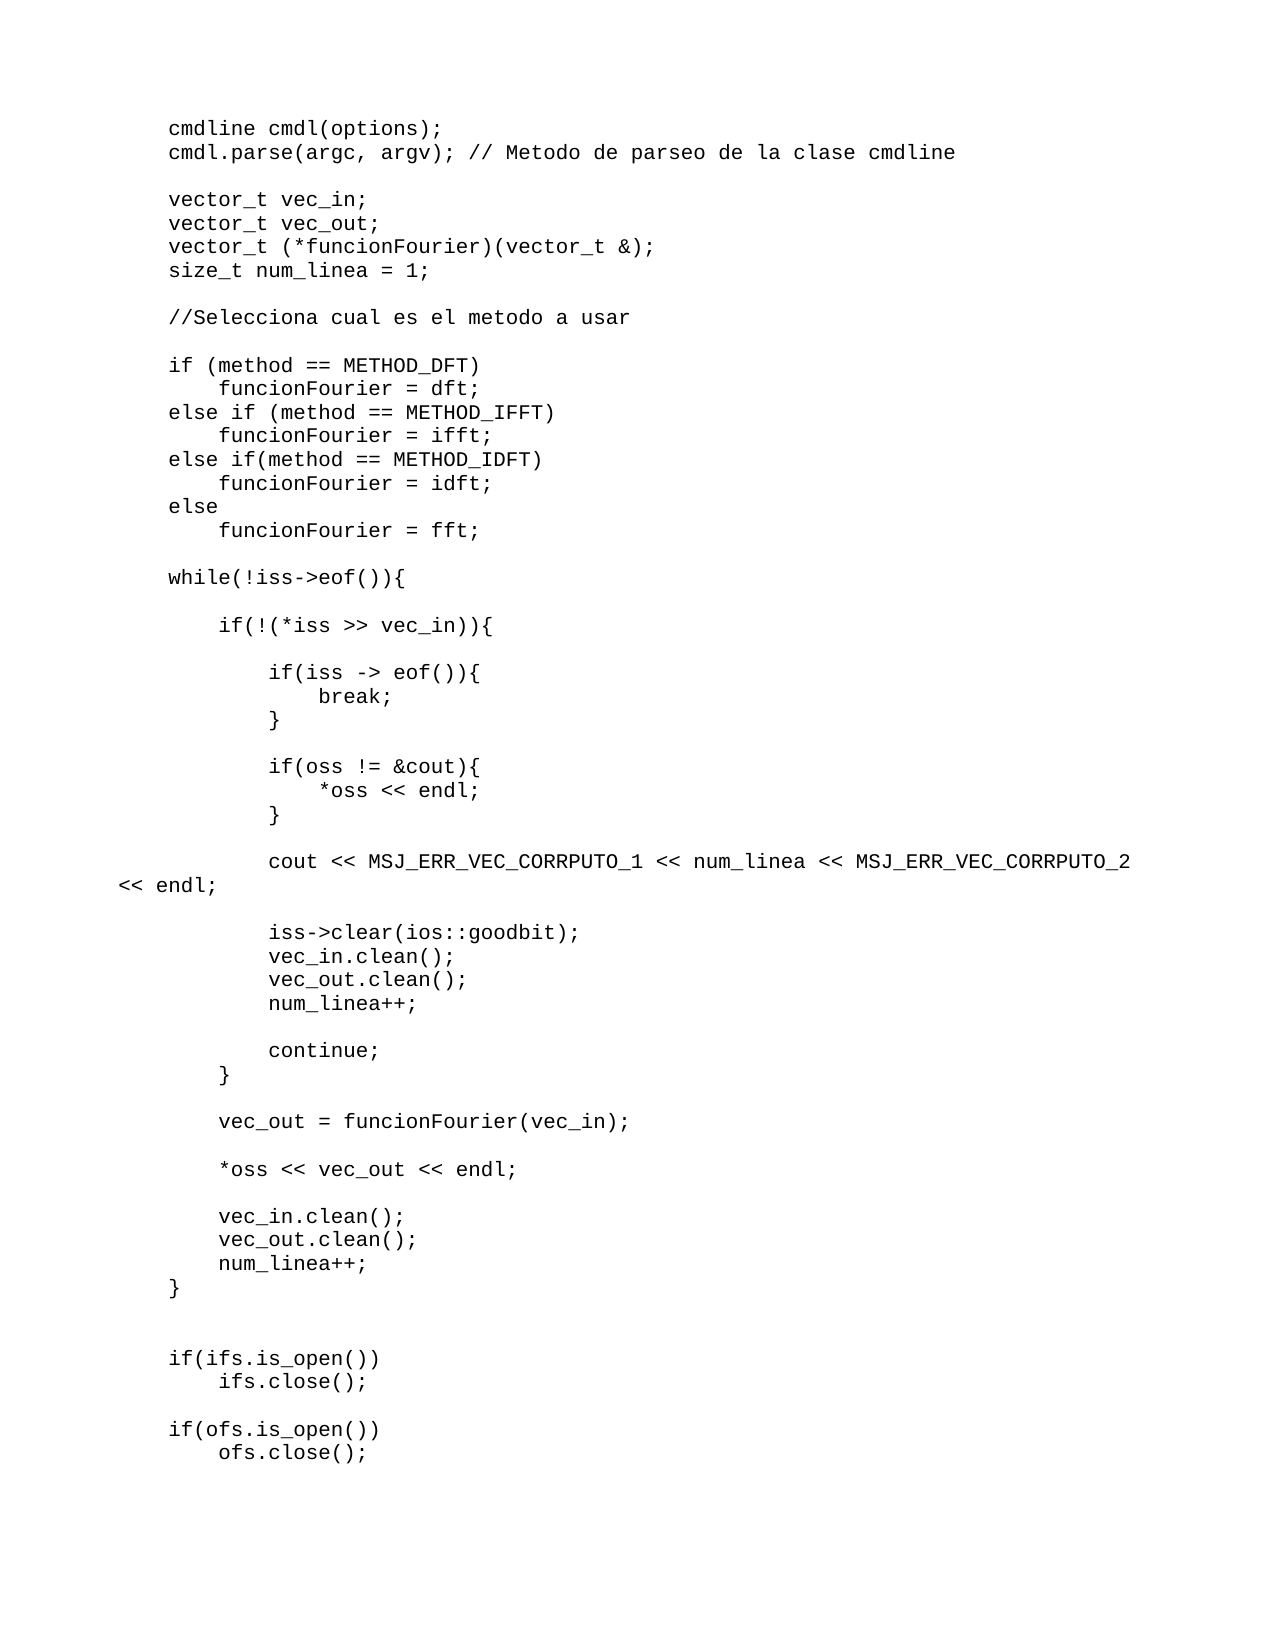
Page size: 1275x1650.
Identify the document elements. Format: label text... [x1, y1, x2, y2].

text vec_in.clean(); [118, 946, 1157, 969]
text num_linea++; [118, 993, 1157, 1017]
text if(!(*iss >> vec_in)){ [118, 615, 1157, 638]
text cmdline cmdl(options); [118, 118, 1157, 142]
text cout << MSJ_ERR_VEC_CORRPUTO_1 << num_linea << MSJ_ERR_VEC_CORRPUTO_2 << endl; [118, 851, 1157, 898]
text funcionFourier = idft; [118, 473, 1157, 496]
text size_t num_linea = 1; [118, 260, 1157, 284]
text num_linea++; [118, 1253, 1157, 1277]
text //Selecciona cual es el metodo a usar [118, 307, 1157, 331]
text iss->clear(ios::goodbit); [118, 922, 1157, 946]
text vector_t vec_out; [118, 213, 1157, 236]
text if(oss != &cout){ [118, 757, 1157, 780]
text if (method == METHOD_DFT) [118, 354, 1157, 378]
text break; [118, 686, 1157, 709]
text vec_out = funcionFourier(vec_in); [118, 1111, 1157, 1135]
text funcionFourier = ifft; [118, 426, 1157, 449]
text } [118, 804, 1157, 827]
text } [118, 1277, 1157, 1300]
text else [118, 496, 1157, 520]
text vec_out.clean(); [118, 1229, 1157, 1253]
text funcionFourier = fft; [118, 520, 1157, 544]
text while(!iss->eof()){ [118, 567, 1157, 591]
text ifs.close(); [118, 1371, 1157, 1395]
text *oss << endl; [118, 780, 1157, 804]
text cmdl.parse(argc, argv); // Metodo de parseo de la clase cmdline [118, 142, 1157, 165]
text vector_t (*funcionFourier)(vector_t &); [118, 236, 1157, 260]
text else if(method == METHOD_IDFT) [118, 449, 1157, 473]
text } [118, 709, 1157, 733]
text vec_in.clean(); [118, 1206, 1157, 1229]
text ofs.close(); [118, 1442, 1157, 1466]
text if(ofs.is_open()) [118, 1419, 1157, 1442]
text funcionFourier = dft; [118, 378, 1157, 402]
text vector_t vec_in; [118, 189, 1157, 213]
text continue; [118, 1040, 1157, 1064]
text if(ifs.is_open()) [118, 1348, 1157, 1371]
text if(iss -> eof()){ [118, 662, 1157, 686]
text *oss << vec_out << endl; [118, 1158, 1157, 1182]
text } [118, 1064, 1157, 1088]
text vec_out.clean(); [118, 969, 1157, 993]
text else if (method == METHOD_IFFT) [118, 402, 1157, 426]
